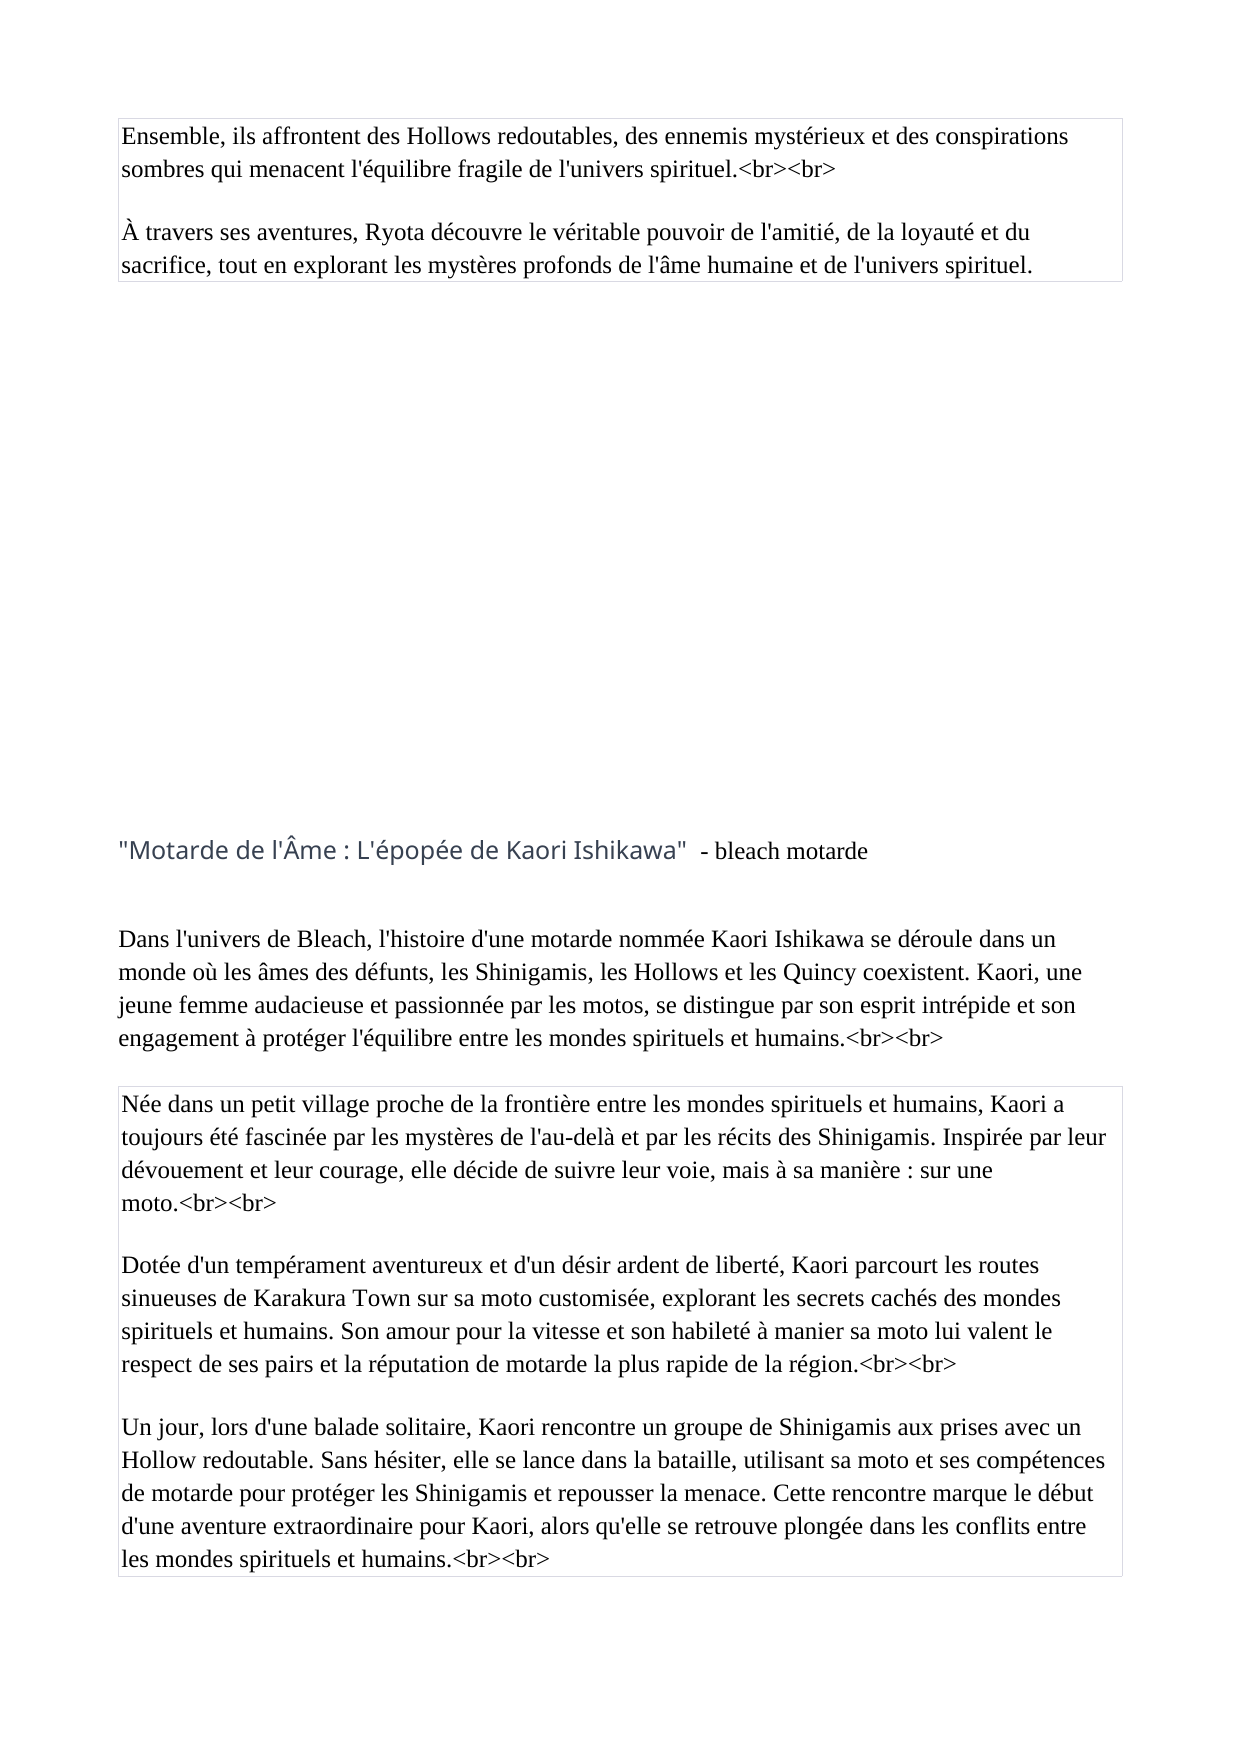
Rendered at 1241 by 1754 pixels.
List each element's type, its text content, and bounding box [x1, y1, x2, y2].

text Un jour, lors d'une balade solitaire, Kaori rencontre un groupe de Shinigamis aux prises avec un Hollow redoutable. Sans hésiter, elle se lance dans la bataille, utilisant sa moto et ses compétences de motarde pour protéger les Shinigamis et repousser la menace. Cette rencontre marque le début d'une aventure extraordinaire pour Kaori, alors qu'elle se retrouve plongée dans les conflits entre les mondes spirituels et humains.<br><br> [119, 1409, 1122, 1576]
text Dotée d'un tempérament aventureux et d'un désir ardent de liberté, Kaori parcourt les routes sinueuses de Karakura Town sur sa moto customisée, explorant les secrets cachés des mondes spirituels et humains. Son amour pour la vitesse et son habileté à manier sa moto lui valent le respect de ses pairs et la réputation de motarde la plus rapide de la région.<br><br> [119, 1247, 1122, 1378]
text Née dans un petit village proche de la frontière entre les mondes spirituels et humains, Kaori a toujours été fascinée par les mystères de l'au-delà et par les récits des Shinigamis. Inspirée par leur dévouement et leur courage, elle décide de suivre leur voie, mais à sa manière : sur une moto.<br><br> [119, 1087, 1122, 1217]
text Dans l'univers de Bleach, l'histoire d'une motarde nommée Kaori Ishikawa se déroule dans un monde où les âmes des défunts, les Shinigamis, les Hollows et les Quincy coexistent. Kaori, une jeune femme audacieuse et passionnée par les motos, se distingue par son esprit intrépide et son engagement à protéger l'équilibre entre les mondes spirituels et humains.<br><br> [118, 924, 1122, 1052]
text À travers ses aventures, Ryota découvre le véritable pouvoir de l'amitié, de la loyauté et du sacrifice, tout en explorant les mystères profonds de l'âme humaine et de l'univers spirituel. [119, 214, 1122, 281]
text Ensemble, ils affrontent des Hollows redoutables, des ennemis mystérieux et des conspirations sombres qui menacent l'équilibre fragile de l'univers spirituel.<br><br> [119, 119, 1122, 183]
text "Motarde de l'Âme : L'épopée de Kaori Ishikawa" - bleach motarde [118, 833, 1122, 867]
